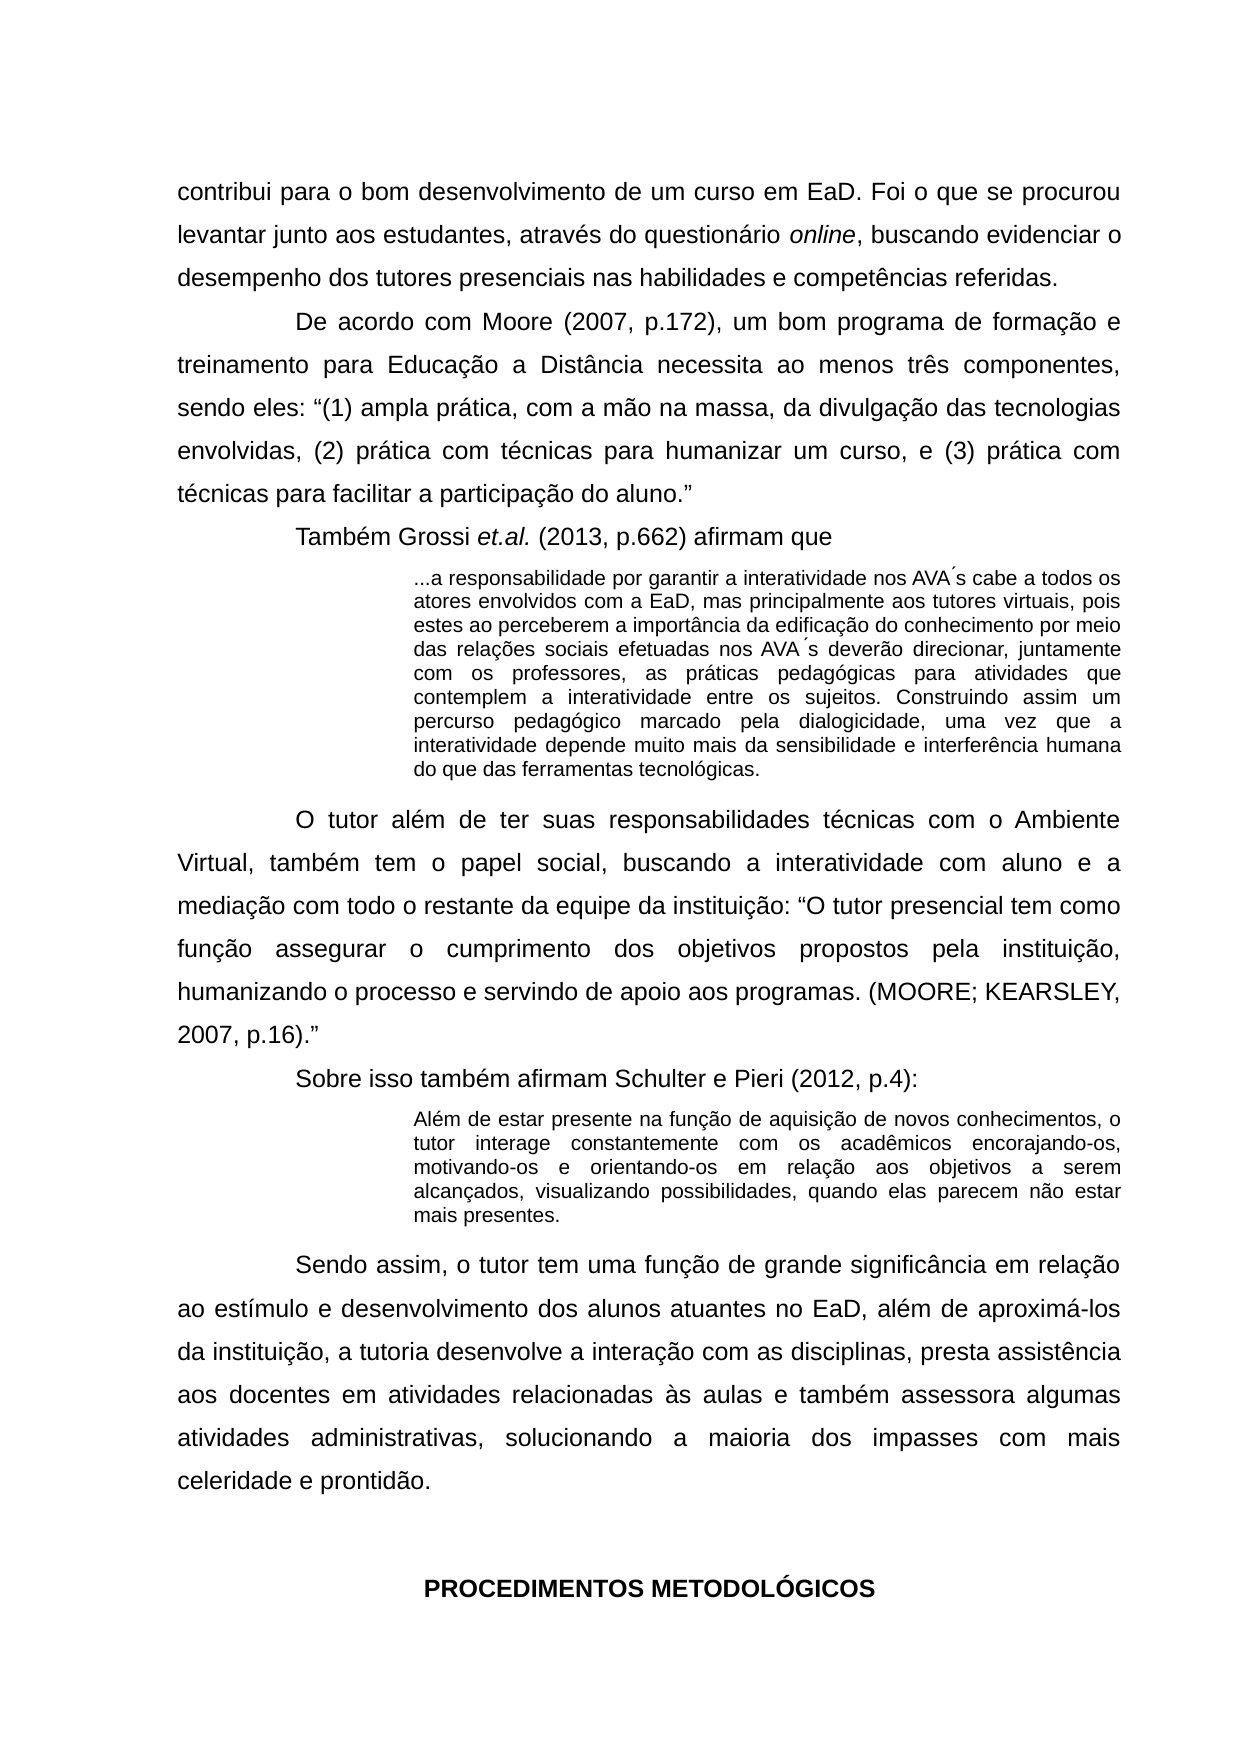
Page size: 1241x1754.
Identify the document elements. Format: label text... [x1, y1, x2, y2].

text contribui para o bom desenvolvimento de um curso em EaD. Foi o que se procurou levantar junto aos estudantes, através do questionário online, buscando evidenciar o desempenho dos tutores presenciais nas habilidades e competências referidas. [177, 177, 1122, 292]
text Além de estar presente na função de aquisição de novos conhecimentos, o tutor interage constantemente com os acadêmicos encorajando-os, motivando-os e orientando-os em relação aos objetivos a serem alcançados, visualizando possibilidades, quando elas parecem não estar mais presentes. [413, 1107, 1122, 1227]
text O tutor além de ter suas responsabilidades técnicas com o Ambiente Virtual, também tem o papel social, buscando a interatividade com aluno e a mediação com todo o restante da equipe da instituição: “O tutor presencial tem como função assegurar o cumprimento dos objetivos propostos pela instituição, humanizando o processo e servindo de apoio aos programas. (MOORE; KEARSLEY, 2007, p.16).” [177, 805, 1122, 1049]
text Também Grossi et.al. (2013, p.662) afirmam que [177, 522, 1122, 551]
text De acordo com Moore (2007, p.172), um bom programa de formação e treinamento para Educação a Distância necessita ao menos três componentes, sendo eles: “(1) ampla prática, com a mão na massa, da divulgação das tecnologias envolvidas, (2) prática com técnicas para humanizar um curso, e (3) prática com técnicas para facilitar a participação do aluno.” [177, 307, 1122, 508]
text ...a responsabilidade por garantir a interatividade nos AVA ́s cabe a todos os atores envolvidos com a EaD, mas principalmente aos tutores virtuais, pois estes ao perceberem a importância da edificação do conhecimento por meio das relações sociais efetuadas nos AVA ́s deverão direcionar, juntamente com os professores, as práticas pedagógicas para atividades que contemplem a interatividade entre os sujeitos. Construindo assim um percurso pedagógico marcado pela dialogicidade, uma vez que a interatividade depende muito mais da sensibilidade e interferência humana do que das ferramentas tecnológicas. [413, 565, 1122, 781]
text Sobre isso também afirmam Schulter e Pieri (2012, p.4): [177, 1064, 1122, 1092]
text PROCEDIMENTOS METODOLÓGICOS [177, 1574, 1122, 1603]
text Sendo assim, o tutor tem uma função de grande significância em relação ao estímulo e desenvolvimento dos alunos atuantes no EaD, além de aproximá-los da instituição, a tutoria desenvolve a interação com as disciplinas, presta assistência aos docentes em atividades relacionadas às aulas e também assessora algumas atividades administrativas, solucionando a maioria dos impasses com mais celeridade e prontidão. [177, 1251, 1122, 1495]
